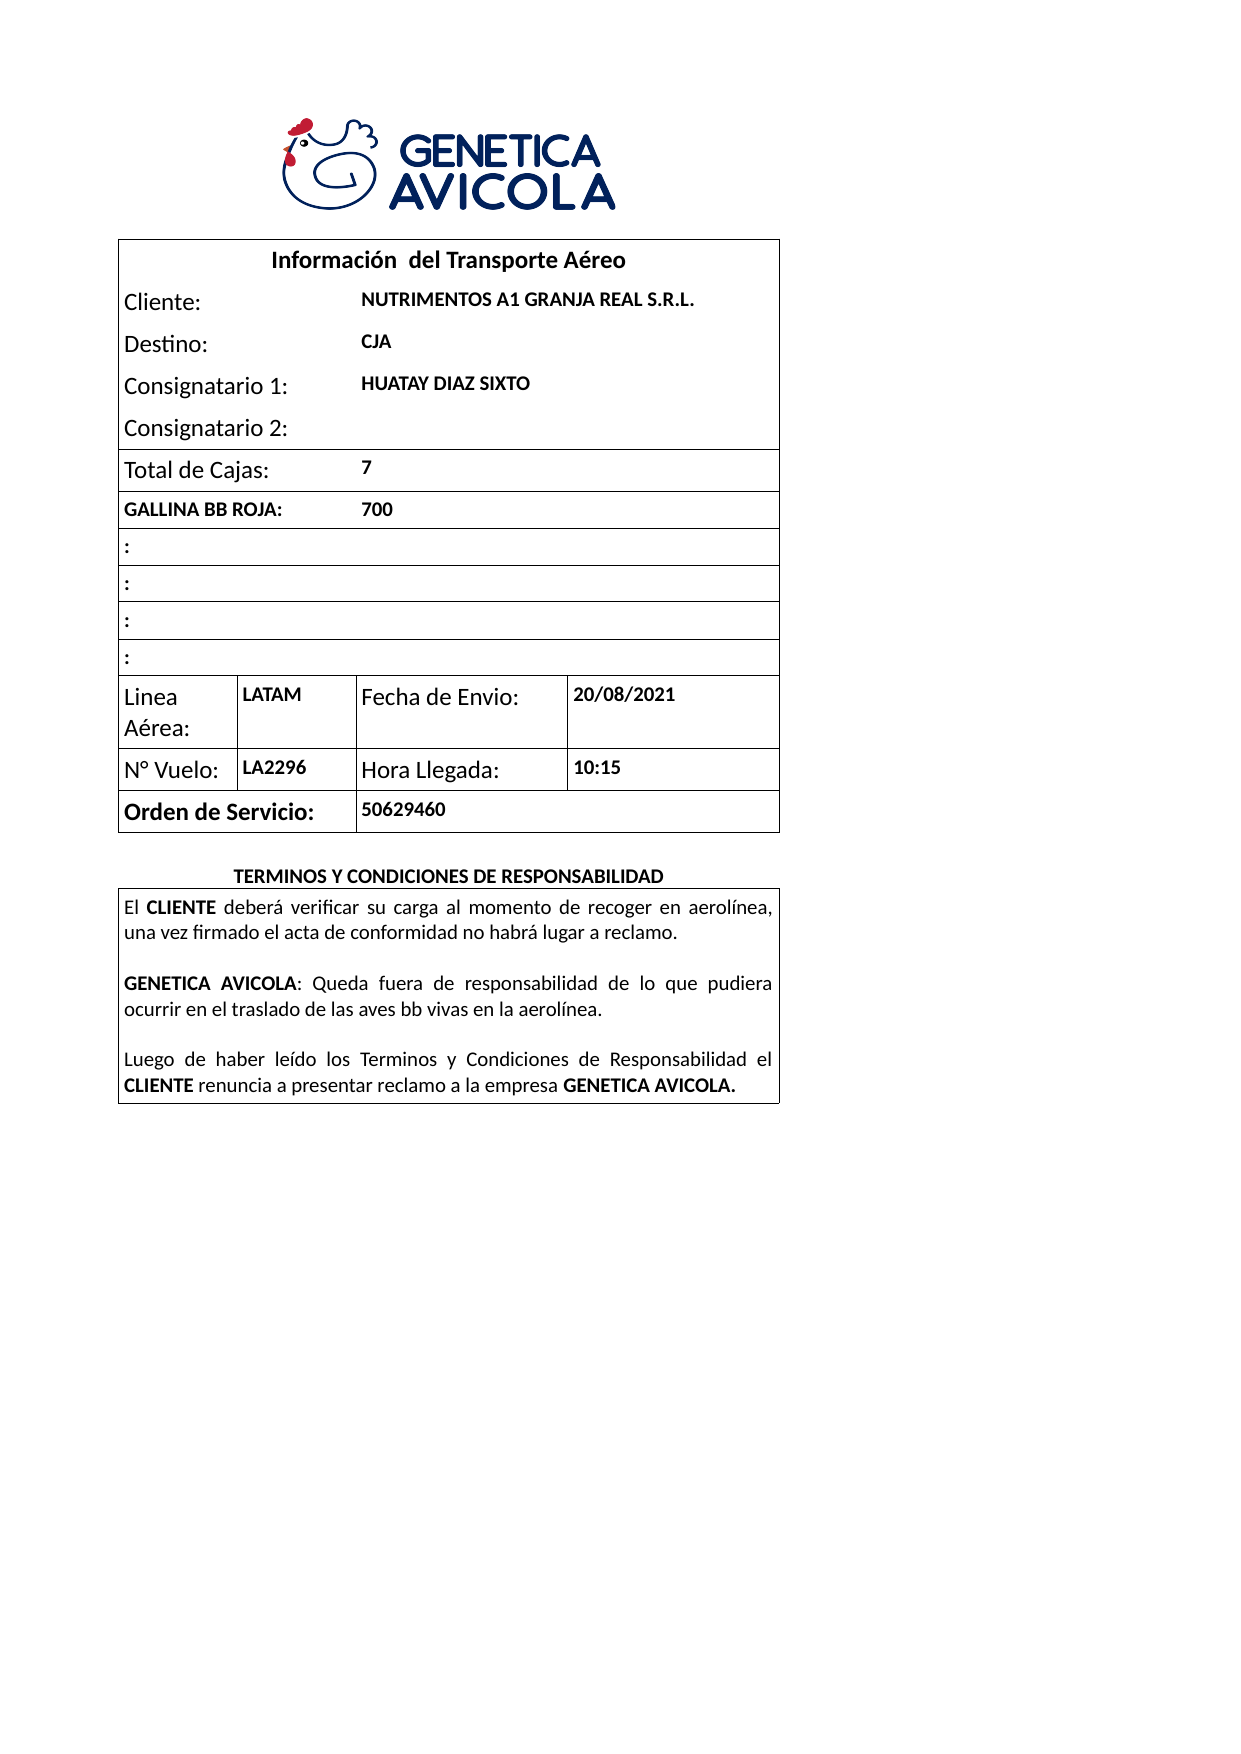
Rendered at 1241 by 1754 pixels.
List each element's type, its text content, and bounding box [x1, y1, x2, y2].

table_cell GALLINA BB ROJA: [119, 492, 356, 527]
table_cell Fecha de Envio: [357, 676, 567, 748]
table_cell Linea Aérea: [119, 676, 237, 748]
table_cell Total de Cajas: [119, 450, 356, 491]
table_cell 7 [356, 450, 779, 491]
table_cell 20/08/2021 [568, 676, 779, 748]
table_cell CJA [356, 323, 779, 364]
table_cell LA2296 [238, 749, 356, 790]
table_cell [356, 566, 779, 601]
table_cell Consignatario 1: [119, 365, 356, 406]
table_cell Hora Llegada: [357, 749, 567, 790]
table_cell [356, 640, 779, 675]
table_cell [356, 406, 779, 448]
table_cell : [119, 602, 356, 638]
table_cell Destino: [119, 323, 356, 364]
table_header Información del Transporte Aéreo [119, 240, 779, 281]
table_cell TERMINOS Y CONDICIONES DE RESPONSABILIDAD [118, 833, 779, 888]
table_cell : [119, 640, 356, 675]
table_cell 10:15 [568, 749, 779, 790]
picture [282, 118, 616, 210]
table_cell Consignatario 2: [119, 406, 356, 448]
table_cell 50629460 [357, 791, 779, 832]
table_cell LATAM [238, 676, 356, 748]
table_cell : [119, 529, 356, 564]
table_cell : [119, 566, 356, 601]
table_cell Orden de Servicio: [119, 791, 356, 832]
table_cell [356, 529, 779, 564]
table_cell HUATAY DIAZ SIXTO [356, 365, 779, 406]
table_cell El CLIENTE deberá verificar su carga al momento de recoger en aerolínea, una vez firmado el acta de conformidad no habrá lugar a reclamo. GENETICA AVICOLA: Queda fuera de responsabilidad de lo que pudiera ocurrir en el traslado de las aves bb vivas en la aerolínea. Luego de haber leído los Terminos y Condiciones de Responsabilidad el CLIENTE renuncia a presentar reclamo a la empresa GENETICA AVICOLA. [119, 889, 779, 1103]
table_cell NUTRIMENTOS A1 GRANJA REAL S.R.L. [356, 281, 779, 322]
table_cell Cliente: [119, 281, 356, 322]
table_cell [356, 602, 779, 638]
table_cell N° Vuelo: [119, 749, 237, 790]
table_cell 700 [356, 492, 779, 527]
